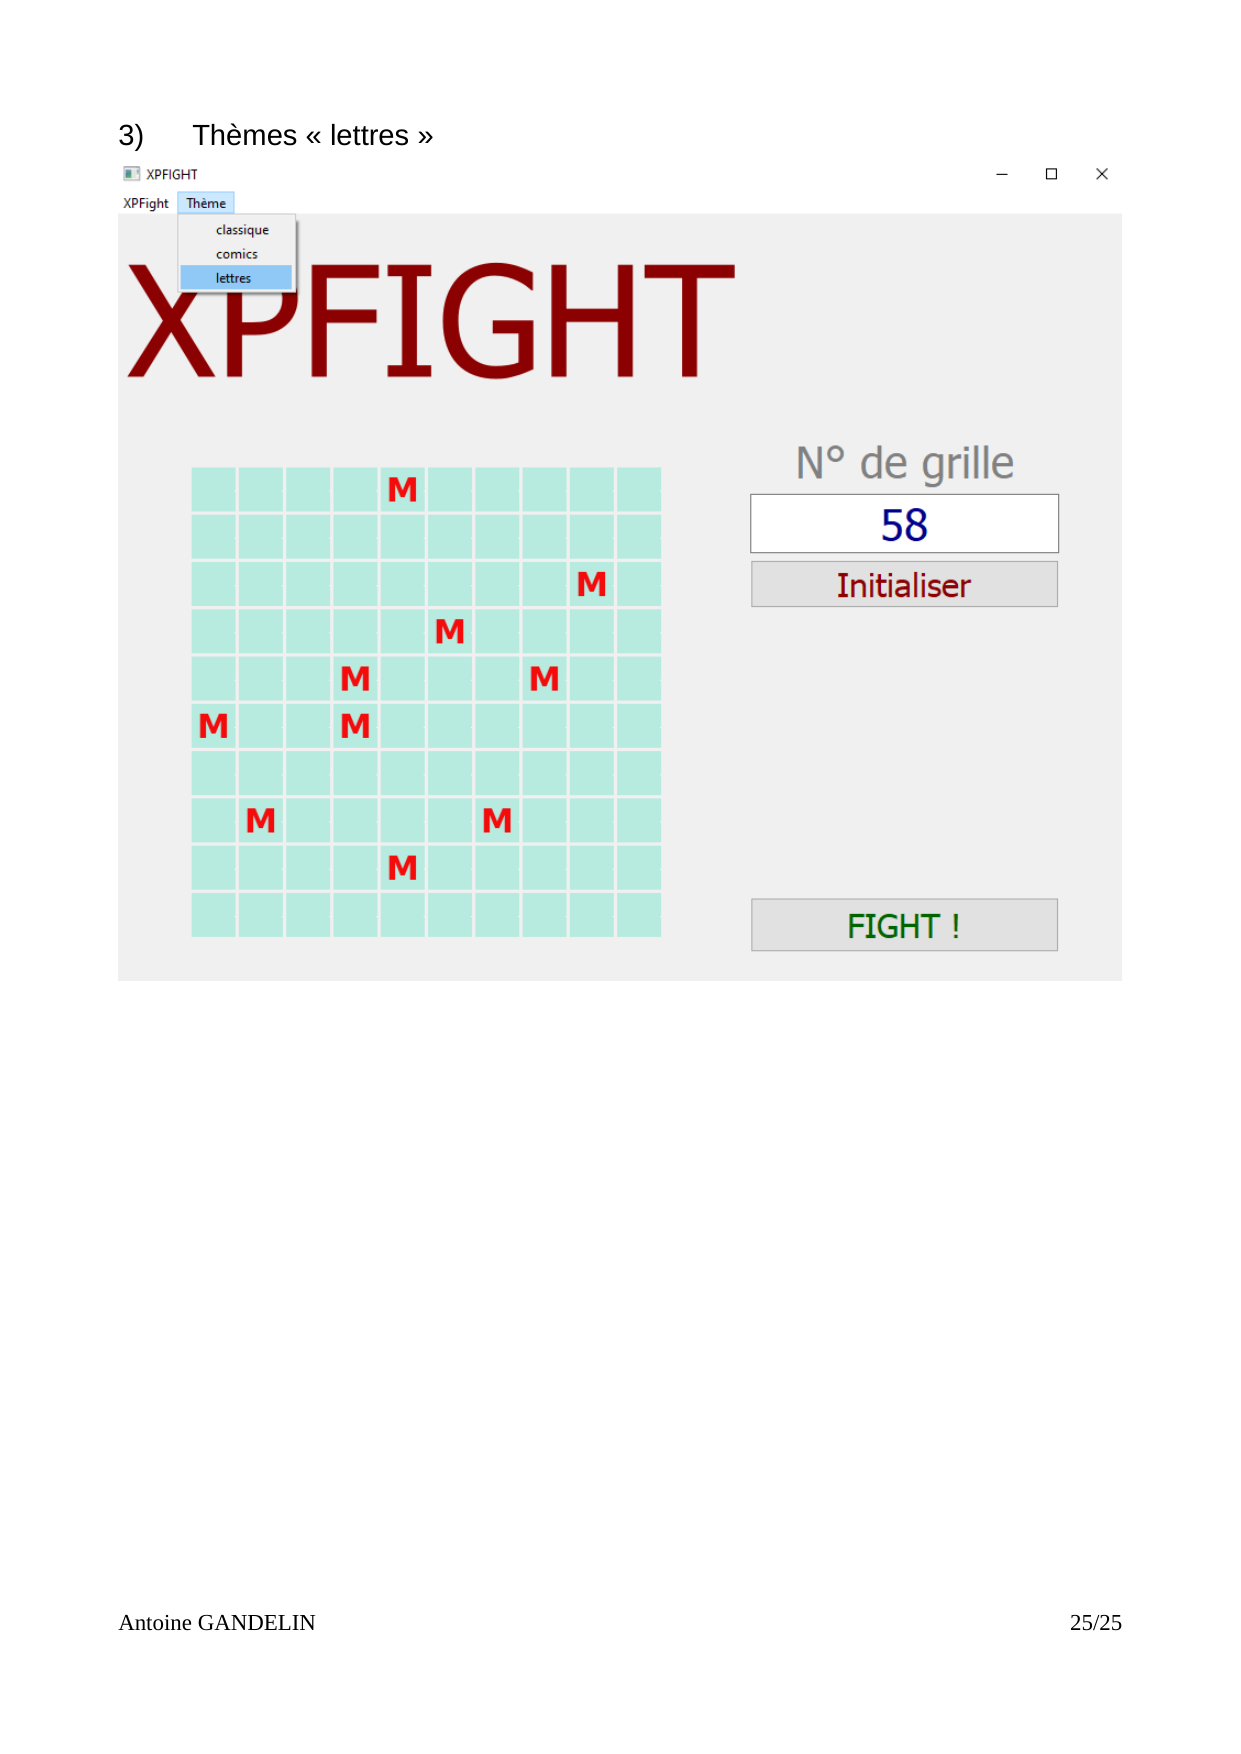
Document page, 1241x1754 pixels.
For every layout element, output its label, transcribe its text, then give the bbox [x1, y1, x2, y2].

picture [118, 164, 1123, 981]
subtitle Thèmes « lettres » [118, 118, 1122, 152]
